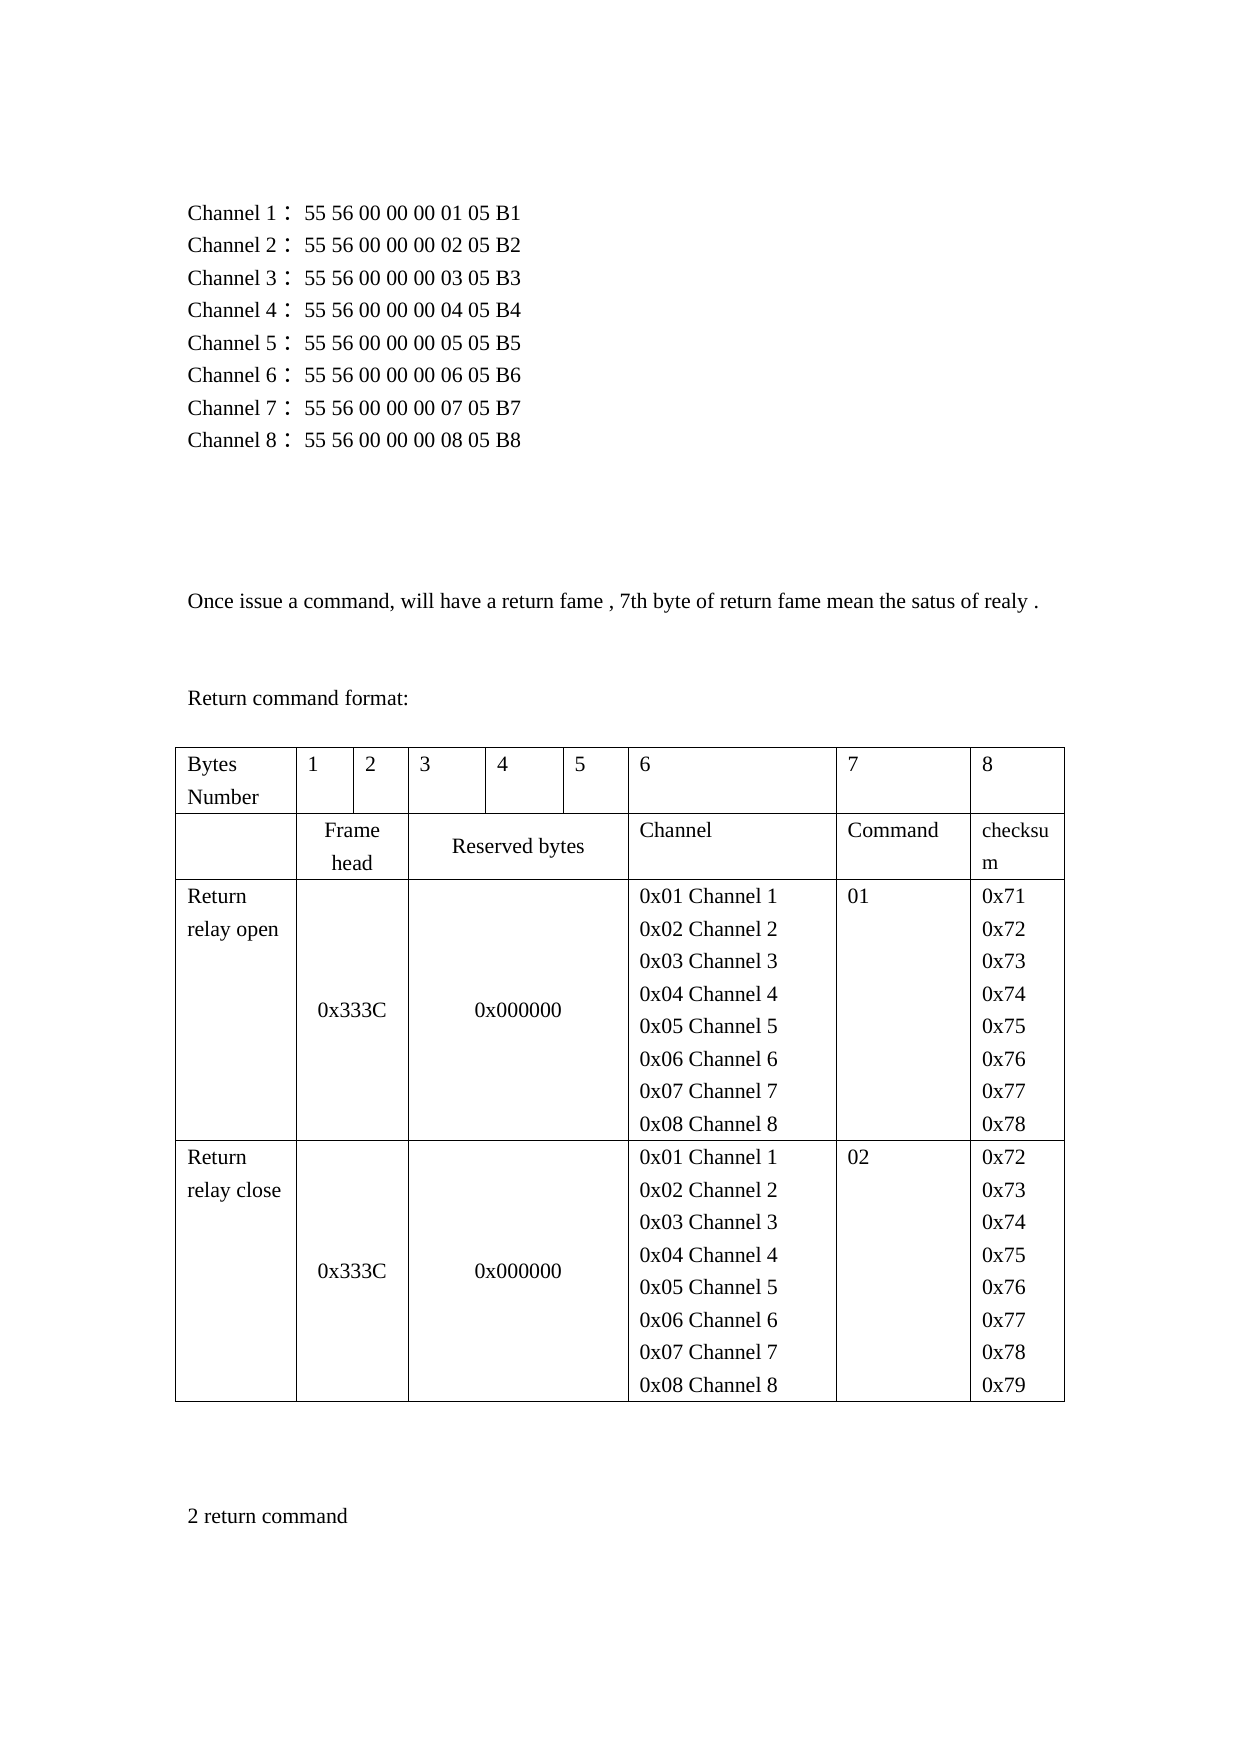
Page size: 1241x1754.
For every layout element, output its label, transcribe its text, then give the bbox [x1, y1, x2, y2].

text Channel 3 ：55 56 00 00 00 03 05 B3 [187, 259, 1053, 292]
table_cell 0x000000 [409, 880, 628, 1140]
table_cell [176, 814, 296, 879]
table_cell 0x333C [297, 880, 408, 1140]
text Channel 5 ：55 56 00 00 00 05 05 B5 [187, 324, 1053, 357]
table_cell checksum [971, 814, 1064, 879]
table_header 7 [837, 748, 970, 813]
text Once issue a command, will have a return fame , 7th byte of return fame mean the satus of realy . [187, 584, 1053, 617]
table_cell 0x71 0x72 0x73 0x74 0x75 0x76 0x77 0x78 [971, 880, 1064, 1140]
table_cell 0x000000 [409, 1141, 628, 1401]
text Channel 1 ：55 56 00 00 00 01 05 B1 [187, 194, 1053, 227]
text Channel 8 ：55 56 00 00 00 08 05 B8 [187, 422, 1053, 454]
text Channel 4 ：55 56 00 00 00 04 05 B4 [187, 292, 1053, 324]
table_cell 0x01 Channel 1 0x02 Channel 2 0x03 Channel 3 0x04 Channel 4 0x05 Channel 5 0x06 Channel 6 0x07 Channel 7 0x08 Channel 8 [629, 880, 836, 1140]
text Return command format: [187, 682, 1053, 714]
table_cell Frame head [297, 814, 408, 879]
table_header 2 [354, 748, 408, 813]
text Channel 7 ：55 56 00 00 00 07 05 B7 [187, 389, 1053, 422]
text 2 return command [187, 1500, 1053, 1532]
table_cell 02 [837, 1141, 970, 1401]
table_cell 01 [837, 880, 970, 1140]
table_cell Return relay close [176, 1141, 296, 1401]
table_header 4 [486, 748, 563, 813]
table_cell 0x72 0x73 0x74 0x75 0x76 0x77 0x78 0x79 [971, 1141, 1064, 1401]
text Channel 6 ：55 56 00 00 00 06 05 B6 [187, 357, 1053, 389]
table_header 8 [971, 748, 1064, 813]
table_cell Return relay open [176, 880, 296, 1140]
table_header 5 [564, 748, 628, 813]
table_cell 0x333C [297, 1141, 408, 1401]
table_cell 0x01 Channel 1 0x02 Channel 2 0x03 Channel 3 0x04 Channel 4 0x05 Channel 5 0x06 Channel 6 0x07 Channel 7 0x08 Channel 8 [629, 1141, 836, 1401]
table_header 6 [629, 748, 836, 813]
text Channel 2 ：55 56 00 00 00 02 05 B2 [187, 227, 1053, 259]
table_cell Reserved bytes [409, 814, 628, 879]
table_header Bytes Number [176, 748, 296, 813]
table_header 3 [409, 748, 485, 813]
table_header 1 [297, 748, 353, 813]
table_cell Channel [629, 814, 836, 879]
table_cell Command [837, 814, 970, 879]
